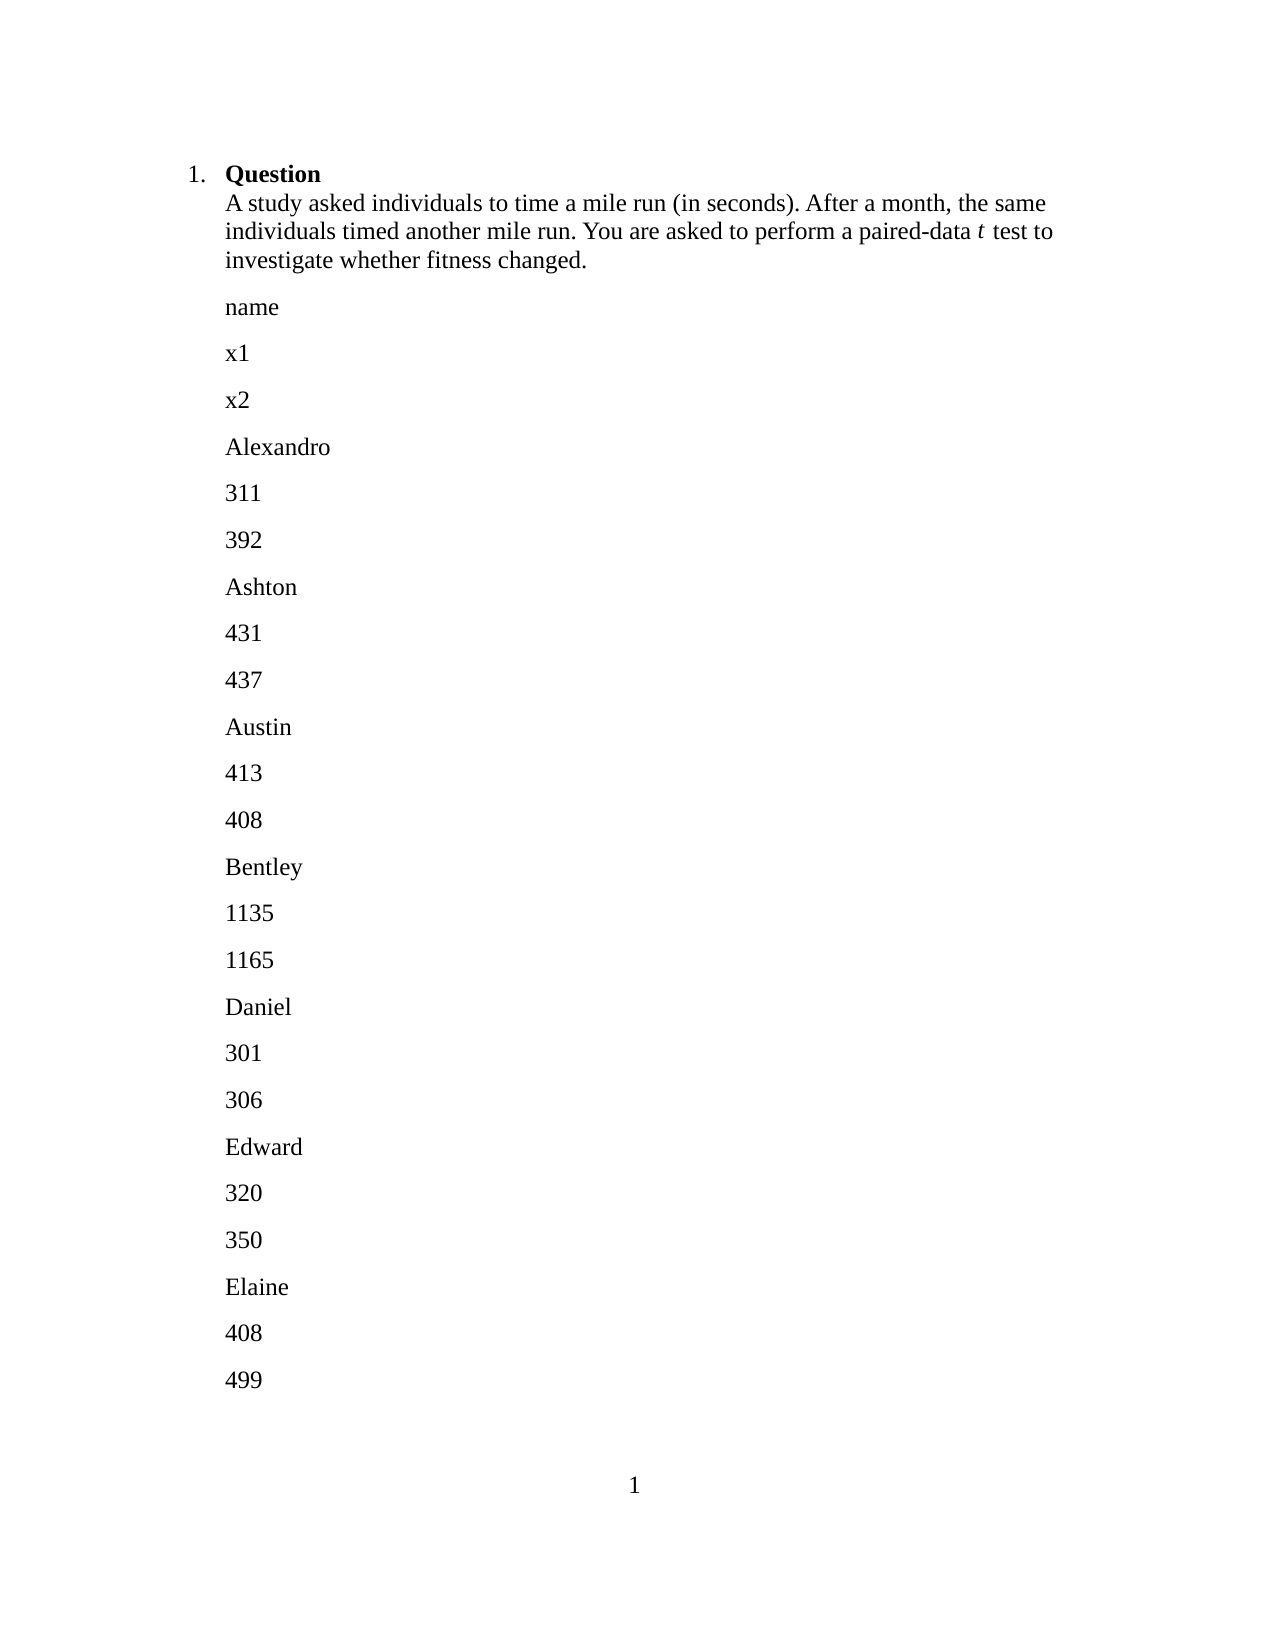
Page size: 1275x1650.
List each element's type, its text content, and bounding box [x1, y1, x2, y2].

list name [187, 292, 1125, 321]
list Question A study asked individuals to time a mile run (in seconds). After a month, the same individuals timed another mile run. You are asked to perform a paired-data test to investigate whether fitness changed. [187, 159, 1125, 274]
list 311 [187, 478, 1125, 507]
list Elaine [187, 1272, 1125, 1301]
list 437 [187, 665, 1125, 694]
list x1 [187, 338, 1125, 367]
list 306 [187, 1085, 1125, 1114]
list 413 [187, 758, 1125, 787]
list 320 [187, 1178, 1125, 1207]
list Ashton [187, 572, 1125, 601]
list 408 [187, 805, 1125, 834]
list Alexandro [187, 432, 1125, 461]
list 408 [187, 1318, 1125, 1347]
list Edward [187, 1132, 1125, 1161]
list 499 [187, 1365, 1125, 1394]
list x2 [187, 385, 1125, 414]
list 301 [187, 1038, 1125, 1067]
list 1135 [187, 898, 1125, 927]
list 431 [187, 618, 1125, 647]
list 1165 [187, 945, 1125, 974]
list 392 [187, 525, 1125, 554]
list Austin [187, 712, 1125, 741]
list 350 [187, 1225, 1125, 1254]
list Daniel [187, 992, 1125, 1021]
list Bentley [187, 852, 1125, 881]
